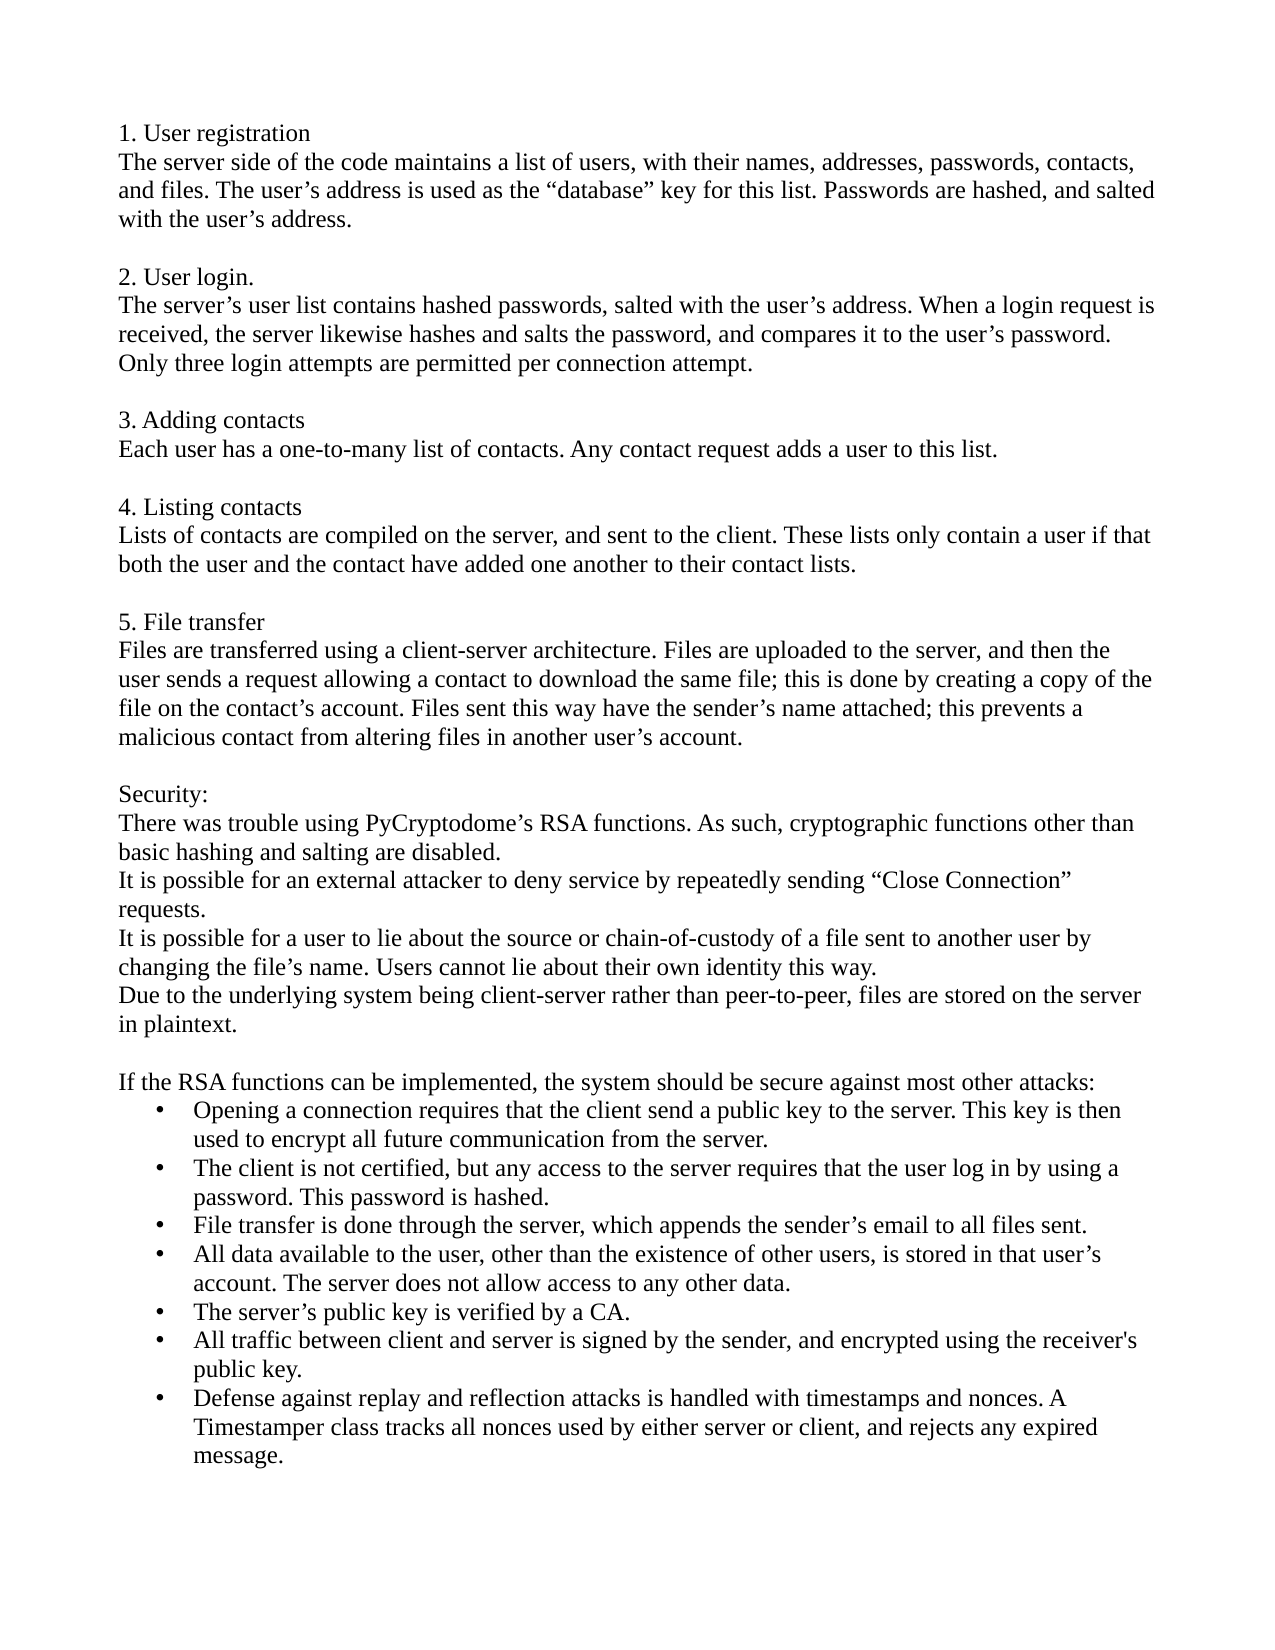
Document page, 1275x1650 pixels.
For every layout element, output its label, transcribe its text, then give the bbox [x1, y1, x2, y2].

text Lists of contacts are compiled on the server, and sent to the client. These lists only contain a user if that both the user and the contact have added one another to their contact lists. [118, 521, 1157, 578]
text Each user has a one-to-many list of contacts. Any contact request adds a user to this list. [118, 434, 1157, 463]
text 4. Listing contacts [118, 492, 1157, 521]
list The server’s public key is verified by a CA. [156, 1297, 1157, 1326]
text Files are transferred using a client-server architecture. Files are uploaded to the server, and then the user sends a request allowing a contact to download the same file; this is done by creating a copy of the file on the contact’s account. Files sent this way have the sender’s name attached; this prevents a malicious contact from altering files in another user’s account. [118, 636, 1157, 751]
list Opening a connection requires that the client send a public key to the server. This key is then used to encrypt all future communication from the server. [156, 1096, 1157, 1153]
text 5. File transfer [118, 607, 1157, 636]
text If the RSA functions can be implemented, the system should be secure against most other attacks: [118, 1067, 1157, 1096]
text Security: [118, 779, 1157, 808]
list File transfer is done through the server, which appends the sender’s email to all files sent. [156, 1211, 1157, 1239]
text 2. User login. [118, 262, 1157, 291]
text The server’s user list contains hashed passwords, salted with the user’s address. When a login request is received, the server likewise hashes and salts the password, and compares it to the user’s password. Only three login attempts are permitted per connection attempt. [118, 291, 1157, 377]
list Defense against replay and reflection attacks is handled with timestamps and nonces. A Timestamper class tracks all nonces used by either server or client, and rejects any expired message. [156, 1383, 1157, 1469]
text It is possible for a user to lie about the source or chain-of-custody of a file sent to another user by changing the file’s name. Users cannot lie about their own identity this way. [118, 923, 1157, 981]
list The client is not certified, but any access to the server requires that the user log in by using a password. This password is hashed. [156, 1153, 1157, 1211]
text 3. Adding contacts [118, 406, 1157, 434]
text Due to the underlying system being client-server rather than peer-to-peer, files are stored on the server in plaintext. [118, 981, 1157, 1038]
list All data available to the user, other than the existence of other users, is stored in that user’s account. The server does not allow access to any other data. [156, 1239, 1157, 1297]
text 1. User registration [118, 118, 1157, 147]
text It is possible for an external attacker to deny service by repeatedly sending “Close Connection” requests. [118, 866, 1157, 923]
text There was trouble using PyCryptodome’s RSA functions. As such, cryptographic functions other than basic hashing and salting are disabled. [118, 808, 1157, 866]
text The server side of the code maintains a list of users, with their names, addresses, passwords, contacts, and files. The user’s address is used as the “database” key for this list. Passwords are hashed, and salted with the user’s address. [118, 147, 1157, 233]
list All traffic between client and server is signed by the sender, and encrypted using the receiver's public key. [156, 1326, 1157, 1383]
